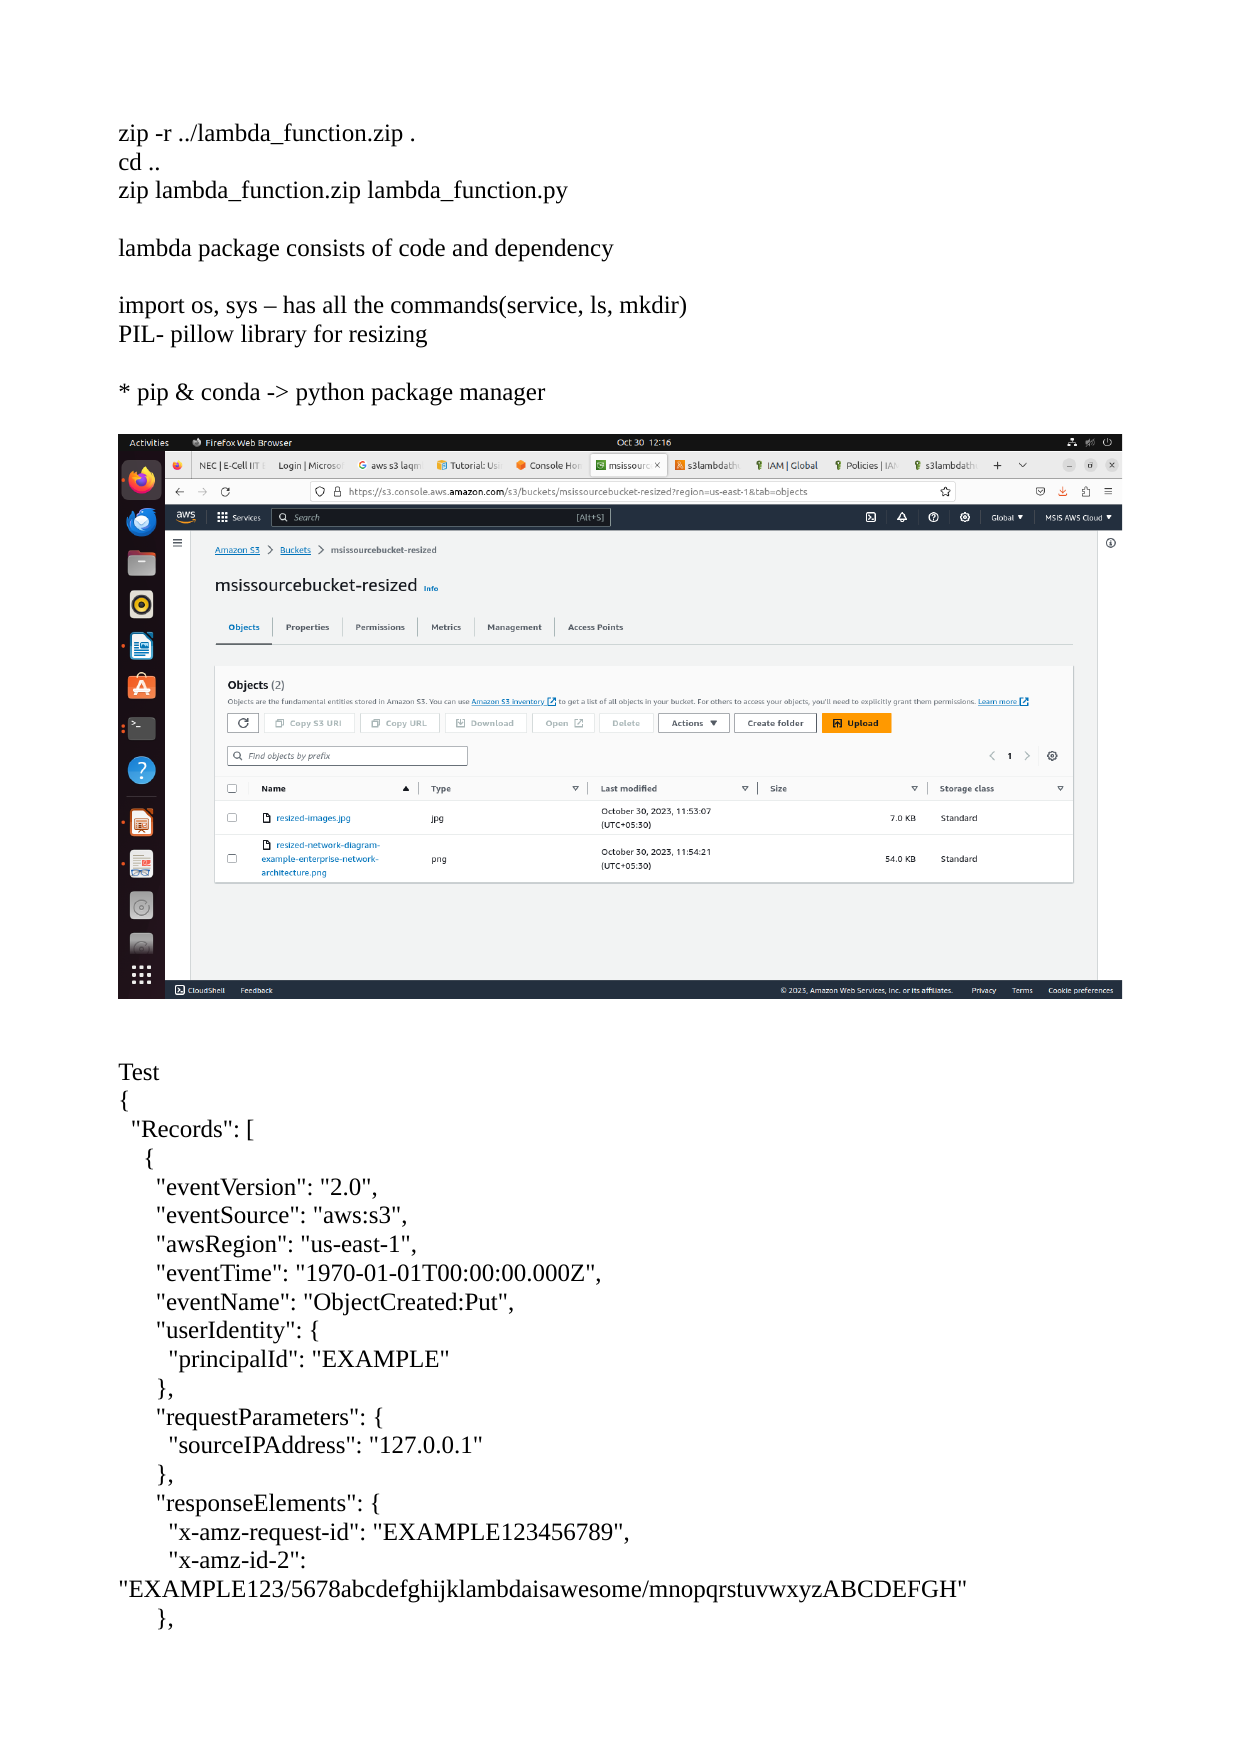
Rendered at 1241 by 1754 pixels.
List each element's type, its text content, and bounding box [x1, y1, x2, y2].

text cd .. [118, 147, 1122, 176]
text { [118, 1143, 1122, 1172]
text import os, sys – has all the commands(service, ls, mkdir) [118, 291, 1122, 319]
text "eventSource": "aws:s3", [118, 1200, 1122, 1229]
text "Records": [ [118, 1114, 1122, 1143]
text * pip & conda -> python package manager [118, 377, 1122, 406]
text Test [118, 1057, 1122, 1085]
text "principalId": "EXAMPLE" [118, 1344, 1122, 1373]
text "userIdentity": { [118, 1315, 1122, 1344]
picture [118, 434, 1123, 999]
text zip lambda_function.zip lambda_function.py [118, 176, 1122, 204]
text "requestParameters": { [118, 1402, 1122, 1430]
text "eventTime": "1970-01-01T00:00:00.000Z", [118, 1258, 1122, 1287]
text "x-amz-request-id": "EXAMPLE123456789", [118, 1517, 1122, 1545]
text lambda package consists of code and dependency [118, 233, 1122, 262]
text }, [118, 1459, 1122, 1488]
text zip -r ../lambda_function.zip . [118, 118, 1122, 147]
text }, [118, 1373, 1122, 1402]
text PIL- pillow library for resizing [118, 319, 1122, 348]
text { [118, 1085, 1122, 1114]
text "sourceIPAddress": "127.0.0.1" [118, 1430, 1122, 1459]
text }, [118, 1603, 1122, 1632]
text "awsRegion": "us-east-1", [118, 1229, 1122, 1258]
text "eventVersion": "2.0", [118, 1172, 1122, 1200]
text "x-amz-id-2": "EXAMPLE123/5678abcdefghijklambdaisawesome/mnopqrstuvwxyzABCDEFGH" [118, 1545, 1122, 1603]
text "responseElements": { [118, 1488, 1122, 1517]
text "eventName": "ObjectCreated:Put", [118, 1287, 1122, 1315]
